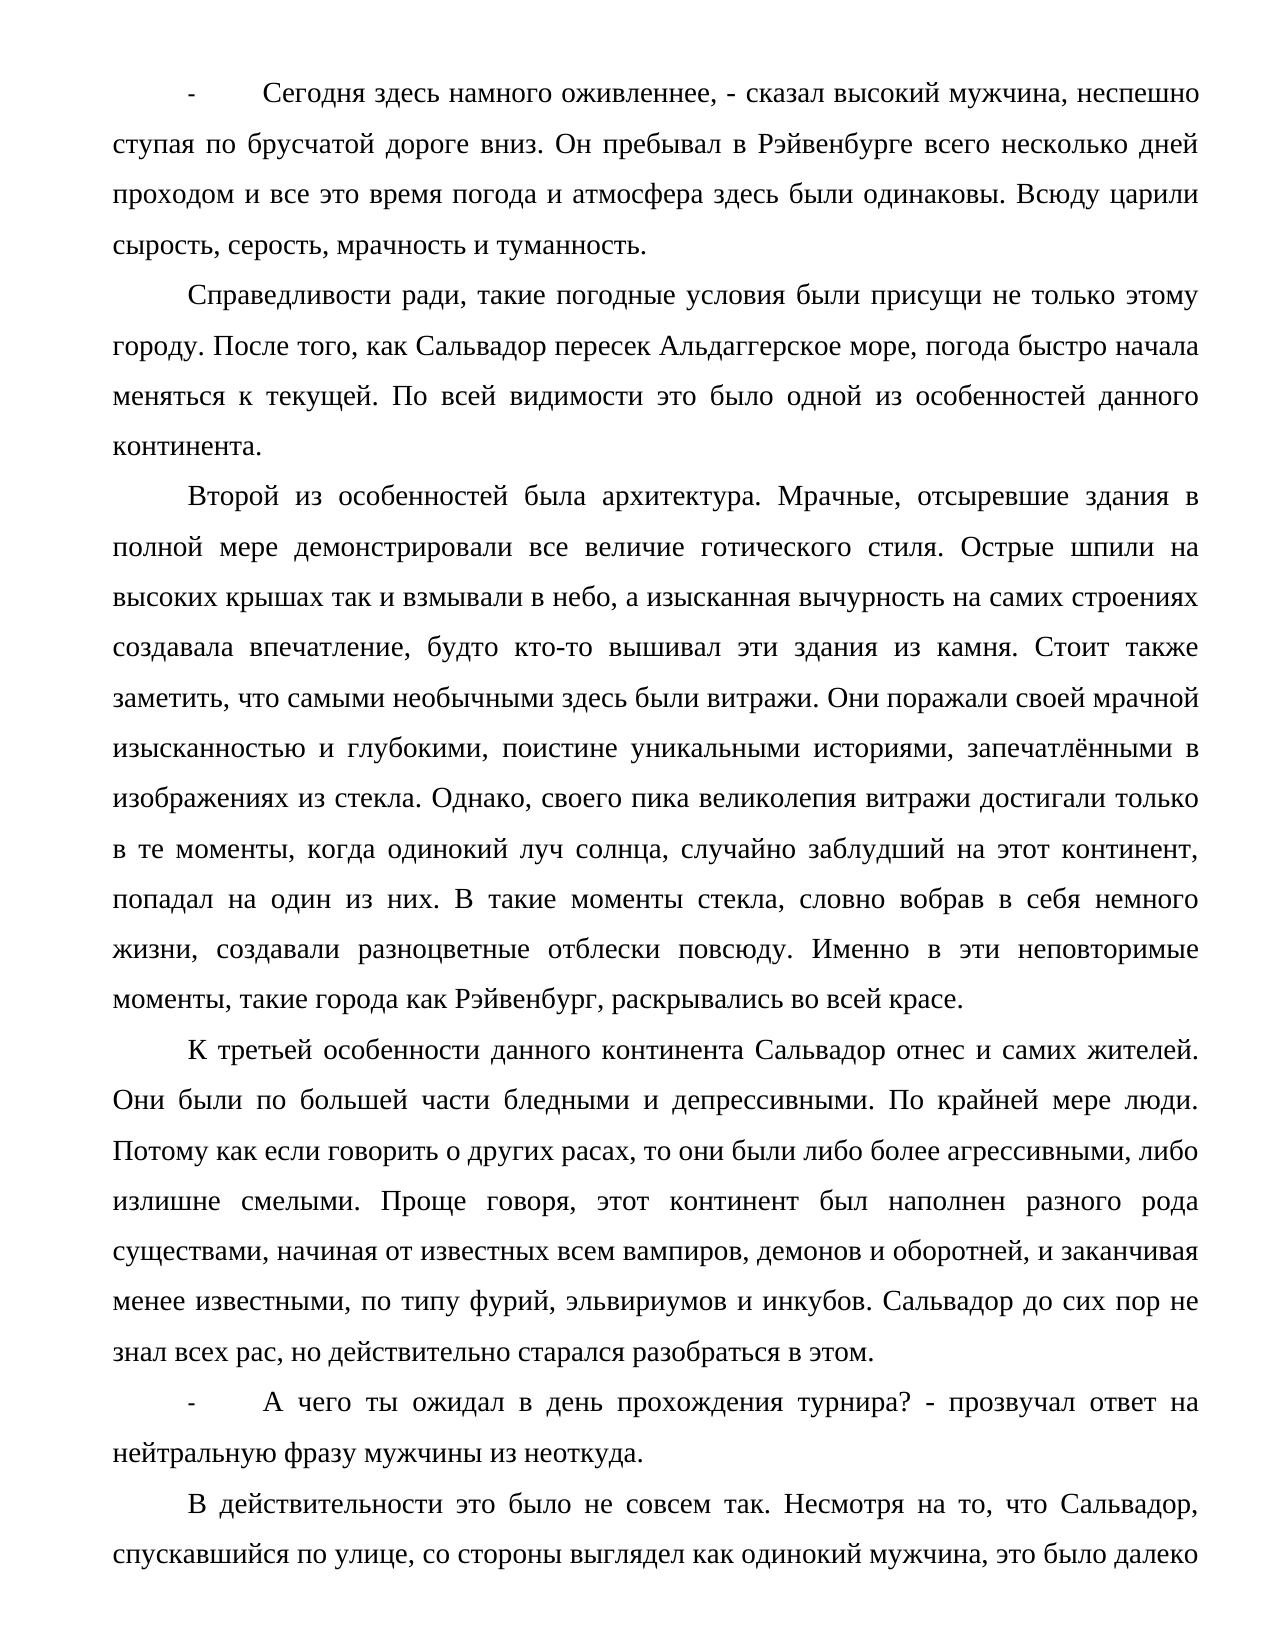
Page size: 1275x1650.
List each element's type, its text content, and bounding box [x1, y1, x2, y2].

text В действительности это было не совсем так. Несмотря на то, что Сальвадор, спускавшийся по улице, со стороны выглядел как одинокий мужчина, это было далеко [112, 1486, 1200, 1570]
text К третьей особенности данного континента Сальвадор отнес и самих жителей. Они были по большей части бледными и депрессивными. По крайней мере люди. Потому как если говорить о других расах, то они были либо более агрессивными, либо излишне смелыми. Проще говоря, этот континент был наполнен разного рода существами, начиная от известных всем вампиров, демонов и оборотней, и заканчивая менее известными, по типу фурий, эльвириумов и инкубов. Сальвадор до сих пор не знал всех рас, но действительно старался разобраться в этом. [112, 1032, 1200, 1367]
list Сегодня здесь намного оживленнее, - сказал высокий мужчина, неспешно ступая по брусчатой дороге вниз. Он пребывал в Рэйвенбурге всего несколько дней проходом и все это время погода и атмосфера здесь были одинаковы. Всюду царили сырость, серость, мрачность и туманность. [112, 75, 1200, 261]
text Справедливости ради, такие погодные условия были присущи не только этому городу. После того, как Сальвадор пересек Альдаггерское море, погода быстро начала меняться к текущей. По всей видимости это было одной из особенностей данного континента. [112, 277, 1200, 462]
list А чего ты ожидал в день прохождения турнира? - прозвучал ответ на нейтральную фразу мужчины из неоткуда. [112, 1384, 1200, 1469]
text Второй из особенностей была архитектура. Мрачные, отсыревшие здания в полной мере демонстрировали все величие готического стиля. Острые шпили на высоких крышах так и взмывали в небо, а изысканная вычурность на самих строениях создавала впечатление, будто кто-то вышивал эти здания из камня. Стоит также заметить, что самыми необычными здесь были витражи. Они поражали своей мрачной изысканностью и глубокими, поистине уникальными историями, запечатлёнными в изображениях из стекла. Однако, своего пика великолепия витражи достигали только в те моменты, когда одинокий луч солнца, случайно заблудший на этот континент, попадал на один из них. В такие моменты стекла, словно вобрав в себя немного жизни, создавали разноцветные отблески повсюду. Именно в эти неповторимые моменты, такие города как Рэйвенбург, раскрывались во всей красе. [112, 478, 1200, 1015]
